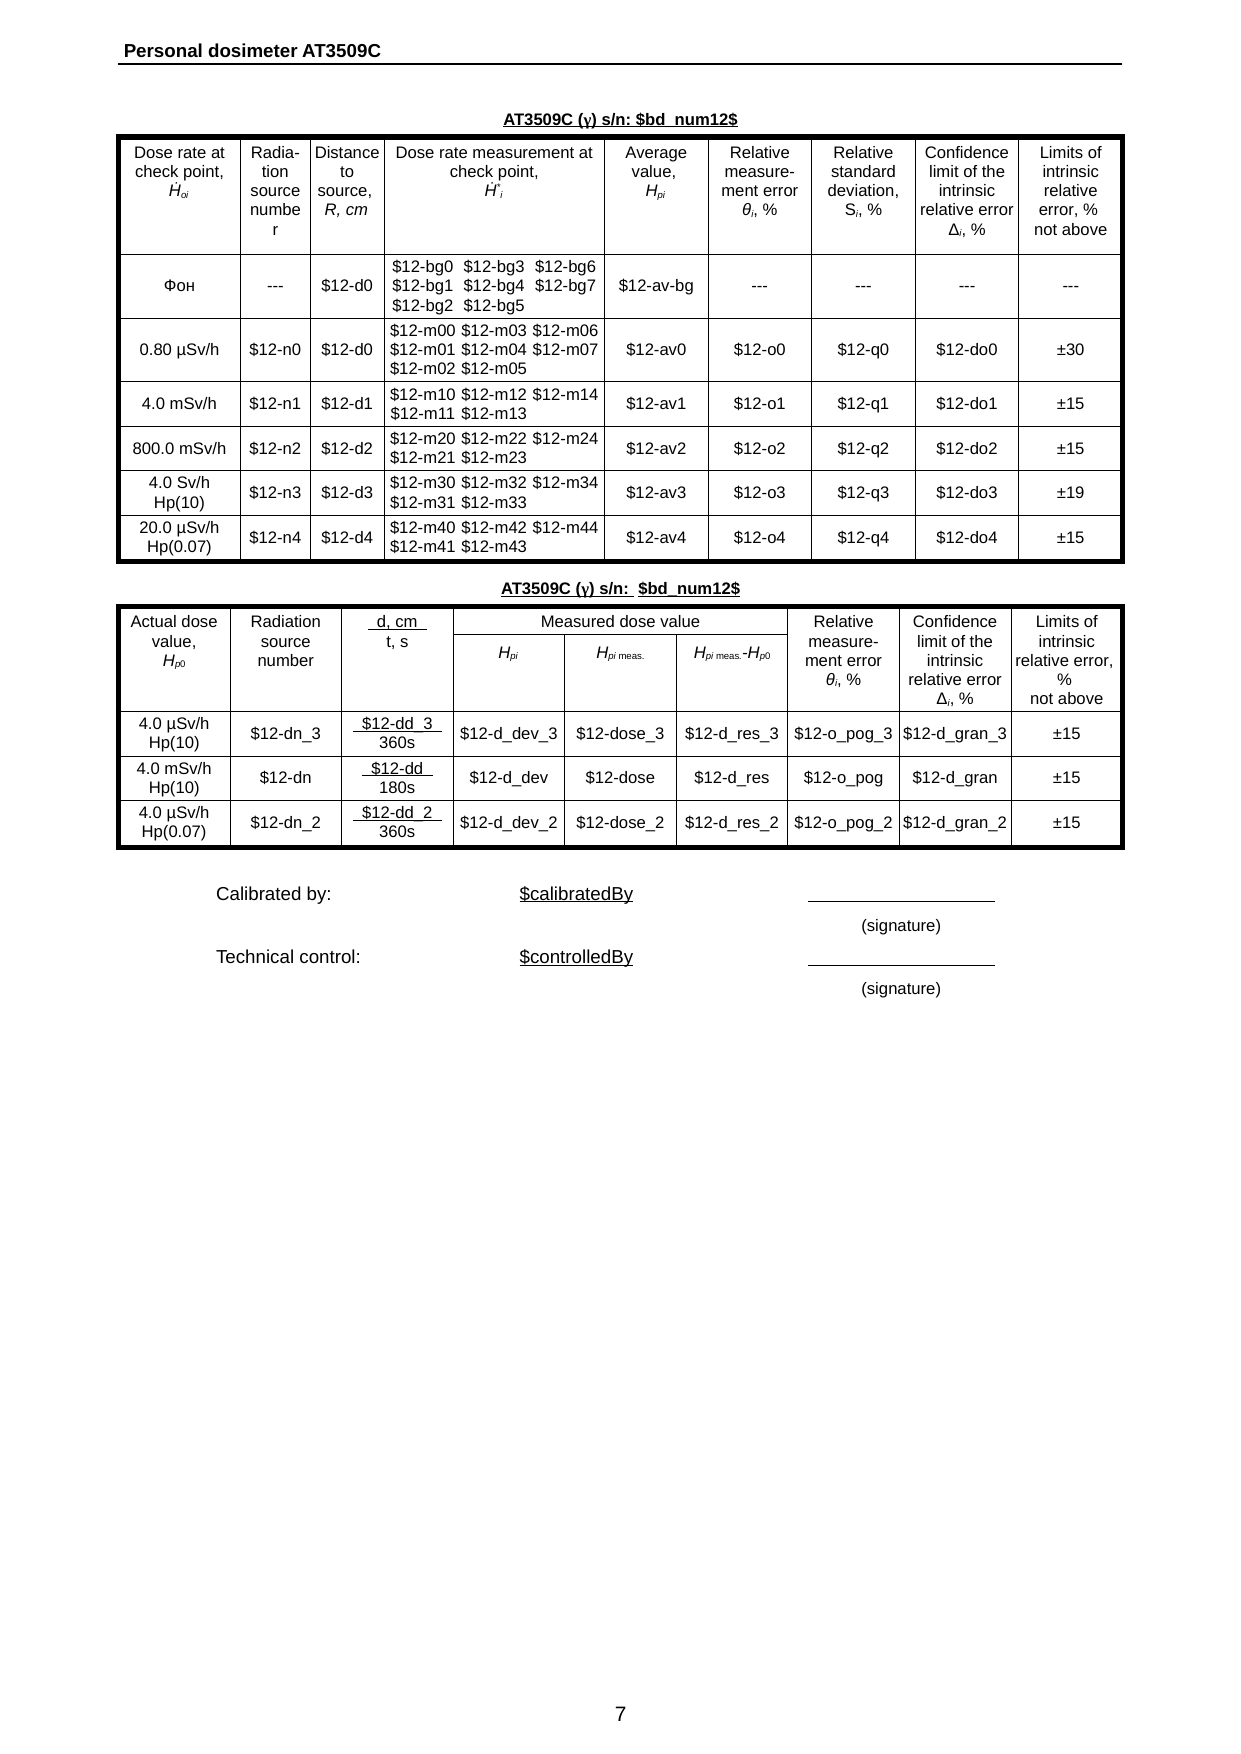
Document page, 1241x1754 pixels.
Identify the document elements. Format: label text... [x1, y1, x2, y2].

table_cell $12-m20 $12-m21 $12-m22 $12-m23 $12-m24 [385, 427, 604, 470]
table_cell Radiation source number [231, 609, 341, 711]
table_cell Limits of intrinsic relative error, % not above [1012, 609, 1120, 711]
table_cell --- [812, 255, 915, 318]
table_cell $12-q1 [812, 382, 915, 426]
table_cell $12-dose_3 [565, 712, 676, 756]
table_header Calibrated by: [210, 877, 514, 909]
table_cell $12-av3 [605, 471, 708, 515]
table_cell 4.0 Sv/h Hp(10) [121, 471, 240, 515]
table_cell $12-q2 [812, 427, 915, 470]
table_cell Relative measure-ment error θi, % [709, 140, 811, 254]
table_cell Dose rate measurement at check point, Ḣ*i [385, 140, 604, 254]
table_cell --- [241, 255, 310, 318]
table_cell d, cm t, s [342, 609, 453, 711]
table_cell $12-m30 $12-m31 $12-m32 $12-m33 $12-m34 [385, 471, 604, 515]
table_header $calibratedBy [514, 877, 771, 909]
table_cell $12-d_res_2 [677, 801, 787, 844]
table_cell 20.0 µSv/h Hp(0.07) [121, 516, 240, 559]
table_cell Average value, Hpi [605, 140, 708, 254]
table_cell $12-n3 [241, 471, 310, 515]
table_header AT3509C (γ) s/n: $bd_num12$ [118, 564, 1122, 604]
table_cell $12-bg0 $12-bg1 $12-bg2 $12-bg3 $12-bg4 $12-bg5 $12-bg6 $12-bg7 [385, 255, 604, 318]
table_cell $12-o_pog [788, 757, 899, 800]
table_cell $12-n1 [241, 382, 310, 426]
table_cell $12-m40 $12-m41 $12-m42 $12-m43 $12-m44 [385, 516, 604, 559]
table_cell $12-dose [565, 757, 676, 800]
table_cell Hpi meas.-Hp0 [677, 635, 787, 711]
table_cell Relative measure-ment error θi, % [788, 609, 899, 711]
table_cell $12-m10 $12-m11 $12-m12 $12-m13 $12-m14 [385, 382, 604, 426]
table_cell 4.0 µSv/h Hp(10) [121, 712, 230, 756]
table_cell $12-d4 [311, 516, 384, 559]
table_cell $12-m00 $12-m01 $12-m02 $12-m03 $12-m04 $12-m05 $12-m06 $12-m07 [385, 319, 604, 381]
table_cell ±15 [1012, 757, 1120, 800]
table_cell $12-d2 [311, 427, 384, 470]
table_cell $12-do2 [916, 427, 1018, 470]
table_cell [514, 973, 771, 1004]
table_cell $12-o3 [709, 471, 811, 515]
table_cell [210, 910, 514, 940]
table_cell $12-dd_2 360s [342, 801, 453, 844]
table_cell ±15 [1019, 516, 1120, 559]
table_cell Technical control: [210, 940, 514, 973]
table_cell ±15 [1012, 712, 1120, 756]
table_cell $12-dd_3 360s [342, 712, 453, 756]
table_cell 4.0 mSv/h [121, 382, 240, 426]
table_cell --- [709, 255, 811, 318]
table_cell $12-d_res_3 [677, 712, 787, 756]
table_cell $12-dose_2 [565, 801, 676, 844]
table_cell $12-d_res [677, 757, 787, 800]
table_cell $12-n4 [241, 516, 310, 559]
table_cell Relative standard deviation, Si, % [812, 140, 915, 254]
table_cell 0.80 µSv/h [121, 319, 240, 381]
table_cell 4.0 µSv/h Hp(0.07) [121, 801, 230, 844]
table_cell $12-q4 [812, 516, 915, 559]
table_cell $12-dn_3 [231, 712, 341, 756]
table_cell $12-dd 180s [342, 757, 453, 800]
table_cell $12-do1 [916, 382, 1018, 426]
table_cell $12-n2 [241, 427, 310, 470]
table_cell $12-o2 [709, 427, 811, 470]
table_cell (signature) [771, 910, 1031, 940]
table_cell $12-dn [231, 757, 341, 800]
table_cell ±15 [1012, 801, 1120, 844]
table_cell Measured dose value [454, 609, 787, 634]
table_cell $12-av2 [605, 427, 708, 470]
table_cell $12-dn_2 [231, 801, 341, 844]
table_cell Radia-tion source number [241, 140, 310, 254]
table_cell $12-o_pog_3 [788, 712, 899, 756]
table_cell Dose rate at check point, Ḣoi [121, 140, 240, 254]
table_cell [771, 940, 1031, 973]
table_cell ±15 [1019, 382, 1120, 426]
table_cell $12-d_dev_3 [454, 712, 564, 756]
table_cell $12-q3 [812, 471, 915, 515]
table_cell $12-d3 [311, 471, 384, 515]
table_cell [210, 973, 514, 1004]
table_cell --- [1019, 255, 1120, 318]
table_cell 800.0 mSv/h [121, 427, 240, 470]
table_cell $12-q0 [812, 319, 915, 381]
table_cell ±19 [1019, 471, 1120, 515]
table_cell $12-d0 [311, 319, 384, 381]
table_cell --- [916, 255, 1018, 318]
table_cell Distance to source, R, сm [311, 140, 384, 254]
table_cell Confidence limit of the intrinsic relative error Δi, % [916, 140, 1018, 254]
table_cell $12-o0 [709, 319, 811, 381]
table_cell $12-o_pog_2 [788, 801, 899, 844]
table_cell $12-av-bg [605, 255, 708, 318]
table_header [771, 877, 1031, 909]
table_cell Confidence limit of the intrinsic relative error Δi, % [900, 609, 1011, 711]
table_cell $controlledBy [514, 940, 771, 973]
table_cell Actual dose value, Hp0 [121, 609, 230, 711]
table_cell $12-d_dev_2 [454, 801, 564, 844]
table_cell $12-d0 [311, 255, 384, 318]
table_cell $12-d1 [311, 382, 384, 426]
table_header AT3509C (γ) s/n: $bd_num12$ [118, 95, 1122, 134]
table_cell $12-av1 [605, 382, 708, 426]
table_cell $12-d_dev [454, 757, 564, 800]
table_cell Limits of intrinsic relative error, % not above [1019, 140, 1120, 254]
table_cell $12-o4 [709, 516, 811, 559]
table_cell $12-d_gran_2 [900, 801, 1011, 844]
table_cell [514, 910, 771, 940]
table_cell $12-do3 [916, 471, 1018, 515]
table_cell $12-n0 [241, 319, 310, 381]
table_cell $12-av0 [605, 319, 708, 381]
table_cell $12-o1 [709, 382, 811, 426]
table_cell $12-d_gran [900, 757, 1011, 800]
table_cell Фон [121, 255, 240, 318]
table_cell 4.0 mSv/h Hp(10) [121, 757, 230, 800]
table_cell (signature) [771, 973, 1031, 1004]
table_cell $12-do0 [916, 319, 1018, 381]
table_cell Hpi meas. [565, 635, 676, 711]
table_cell $12-do4 [916, 516, 1018, 559]
table_cell ±15 [1019, 427, 1120, 470]
table_cell ±30 [1019, 319, 1120, 381]
table_cell Hpi [454, 635, 564, 711]
table_cell $12-av4 [605, 516, 708, 559]
table_cell $12-d_gran_3 [900, 712, 1011, 756]
